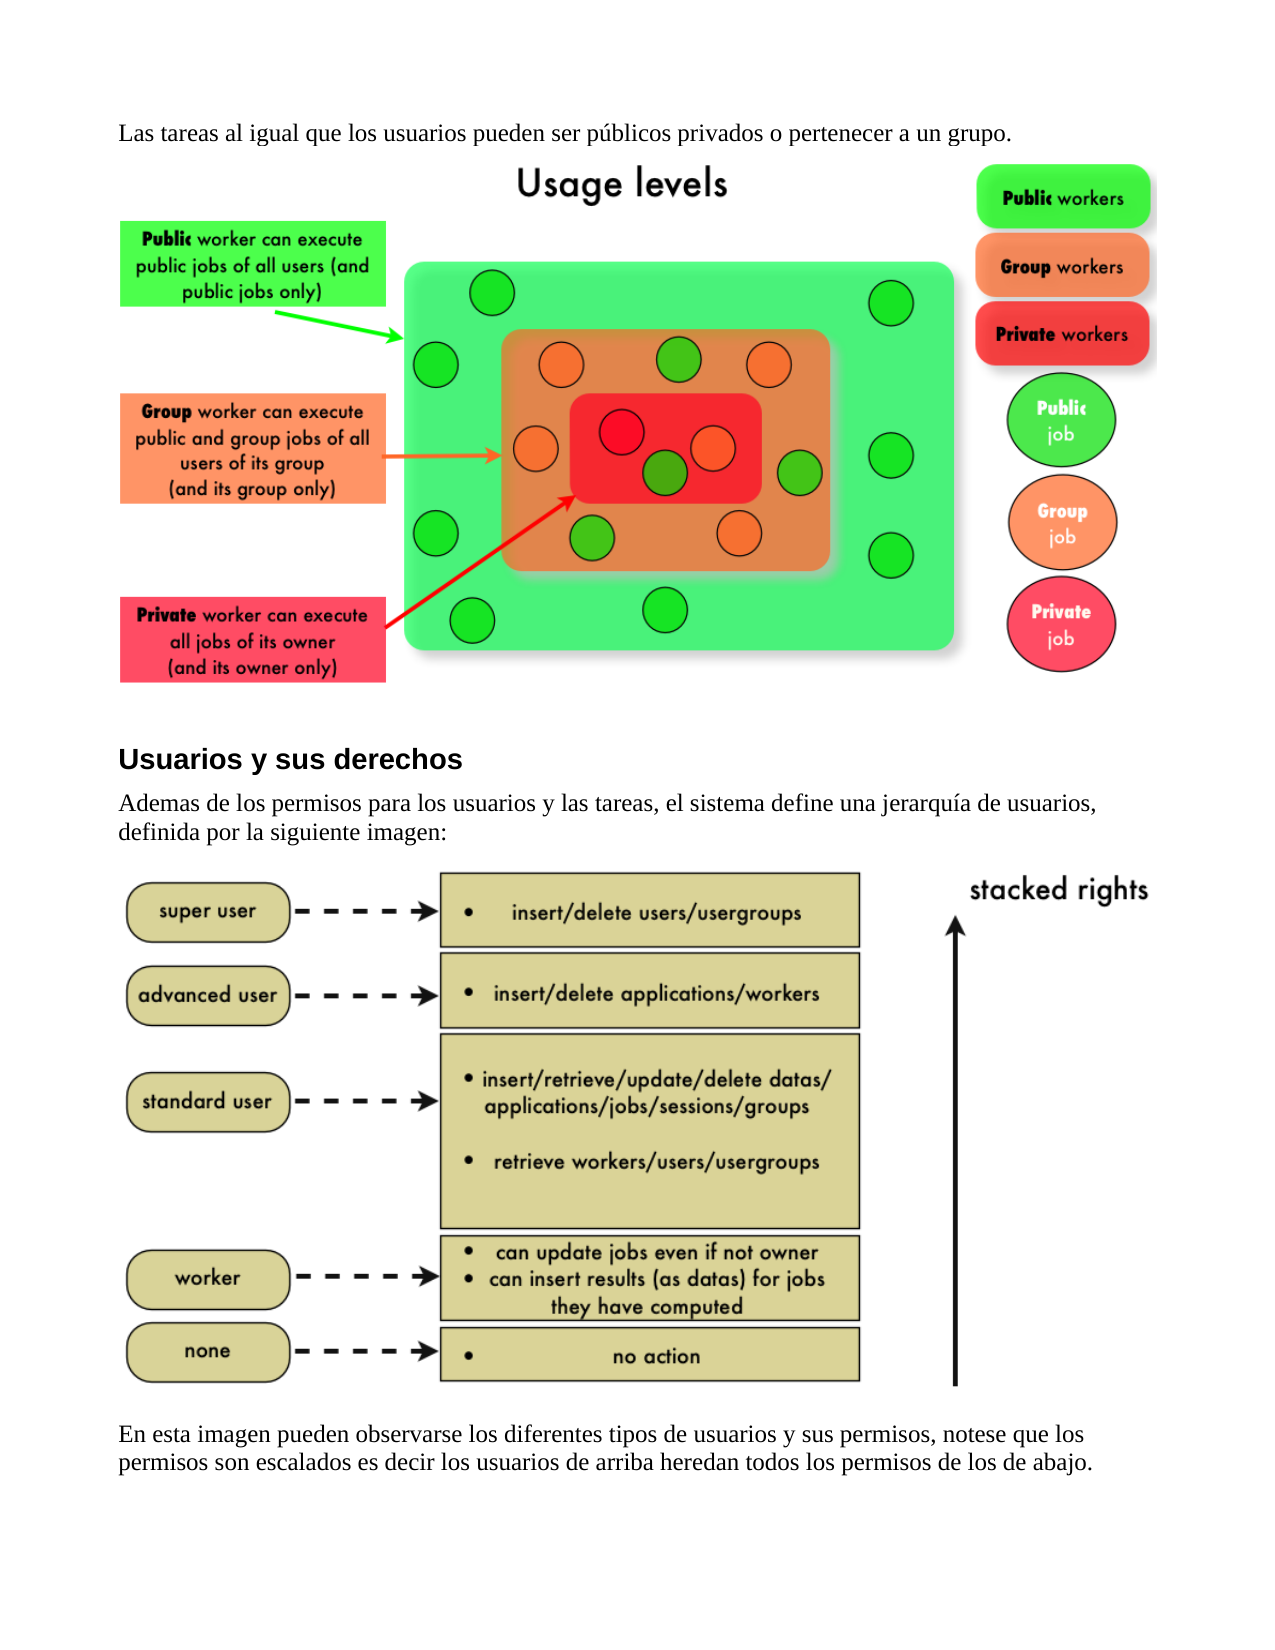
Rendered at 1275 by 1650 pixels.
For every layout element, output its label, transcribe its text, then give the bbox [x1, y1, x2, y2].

text En esta imagen pueden observarse los diferentes tipos de usuarios y sus permisos, notese que los permisos son escalados es decir los usuarios de arriba heredan todos los permisos de los de abajo. [118, 1419, 1157, 1476]
picture [118, 857, 1157, 1390]
picture [118, 146, 1157, 689]
text Ademas de los permisos para los usuarios y las tareas, el sistema define una jerarquía de usuarios, definida por la siguiente imagen: [118, 788, 1157, 845]
subtitle Usuarios y sus derechos [118, 742, 1157, 775]
text Las tareas al igual que los usuarios pueden ser públicos privados o pertenecer a un grupo. [118, 118, 1157, 146]
